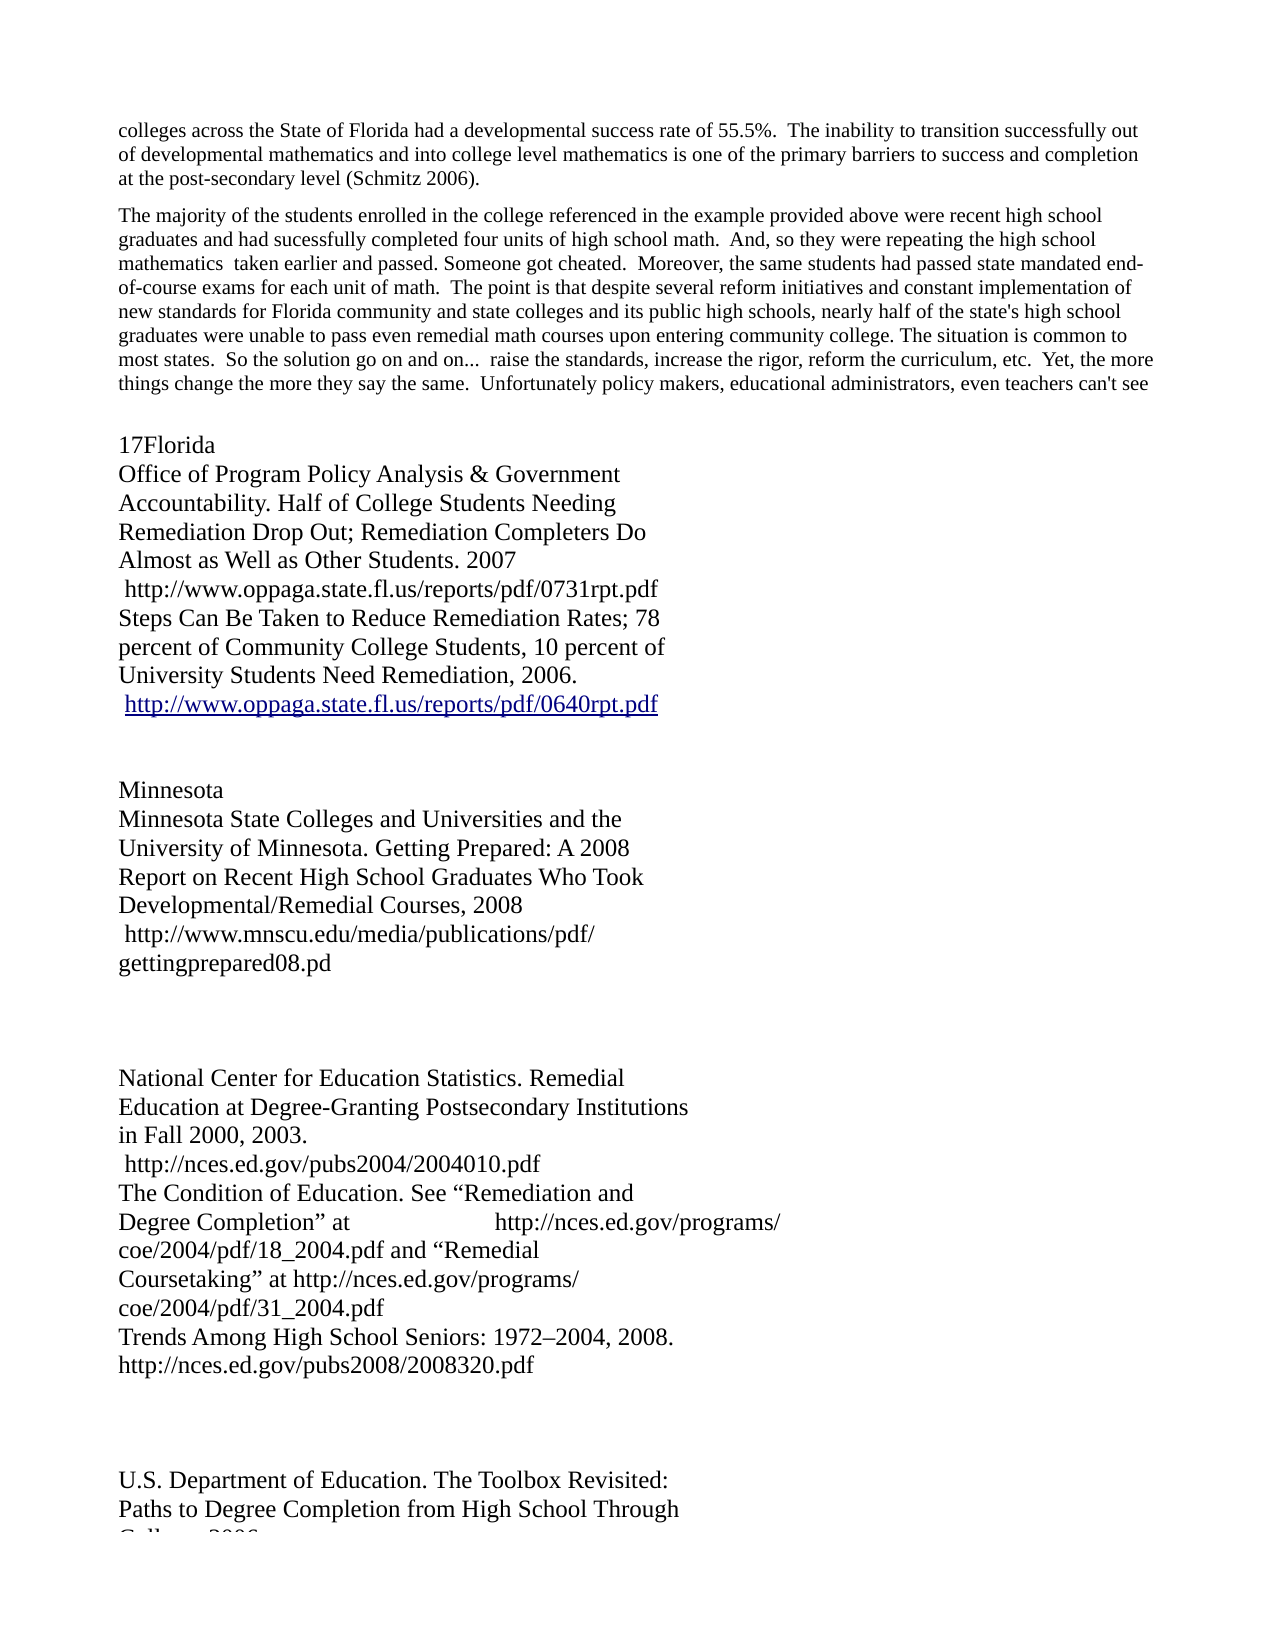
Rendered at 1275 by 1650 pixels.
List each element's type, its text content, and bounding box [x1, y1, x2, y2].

text The majority of the students enrolled in the college referenced in the example provided above were recent high school graduates and had sucessfully completed four units of high school math. And, so they were repeating the high school mathematics taken earlier and passed. Someone got cheated. Moreover, the same students had passed state mandated end- of-course exams for each unit of math. The point is that despite several reform initiatives and constant implementation of new standards for Florida community and state colleges and its public high schools, nearly half of the state's high school graduates were unable to pass even remedial math courses upon entering community college. The situation is common to most states. So the solution go on and on... raise the standards, increase the rigor, reform the curriculum, etc. Yet, the more things change the more they say the same. Unfortunately policy makers, educational administrators, even teachers can't see [118, 203, 1157, 395]
text colleges across the State of Florida had a developmental success rate of 55.5%. The inability to transition successfully out of developmental mathematics and into college level mathematics is one of the primary barriers to success and completion at the post-secondary level (Schmitz 2006). [118, 118, 1157, 190]
